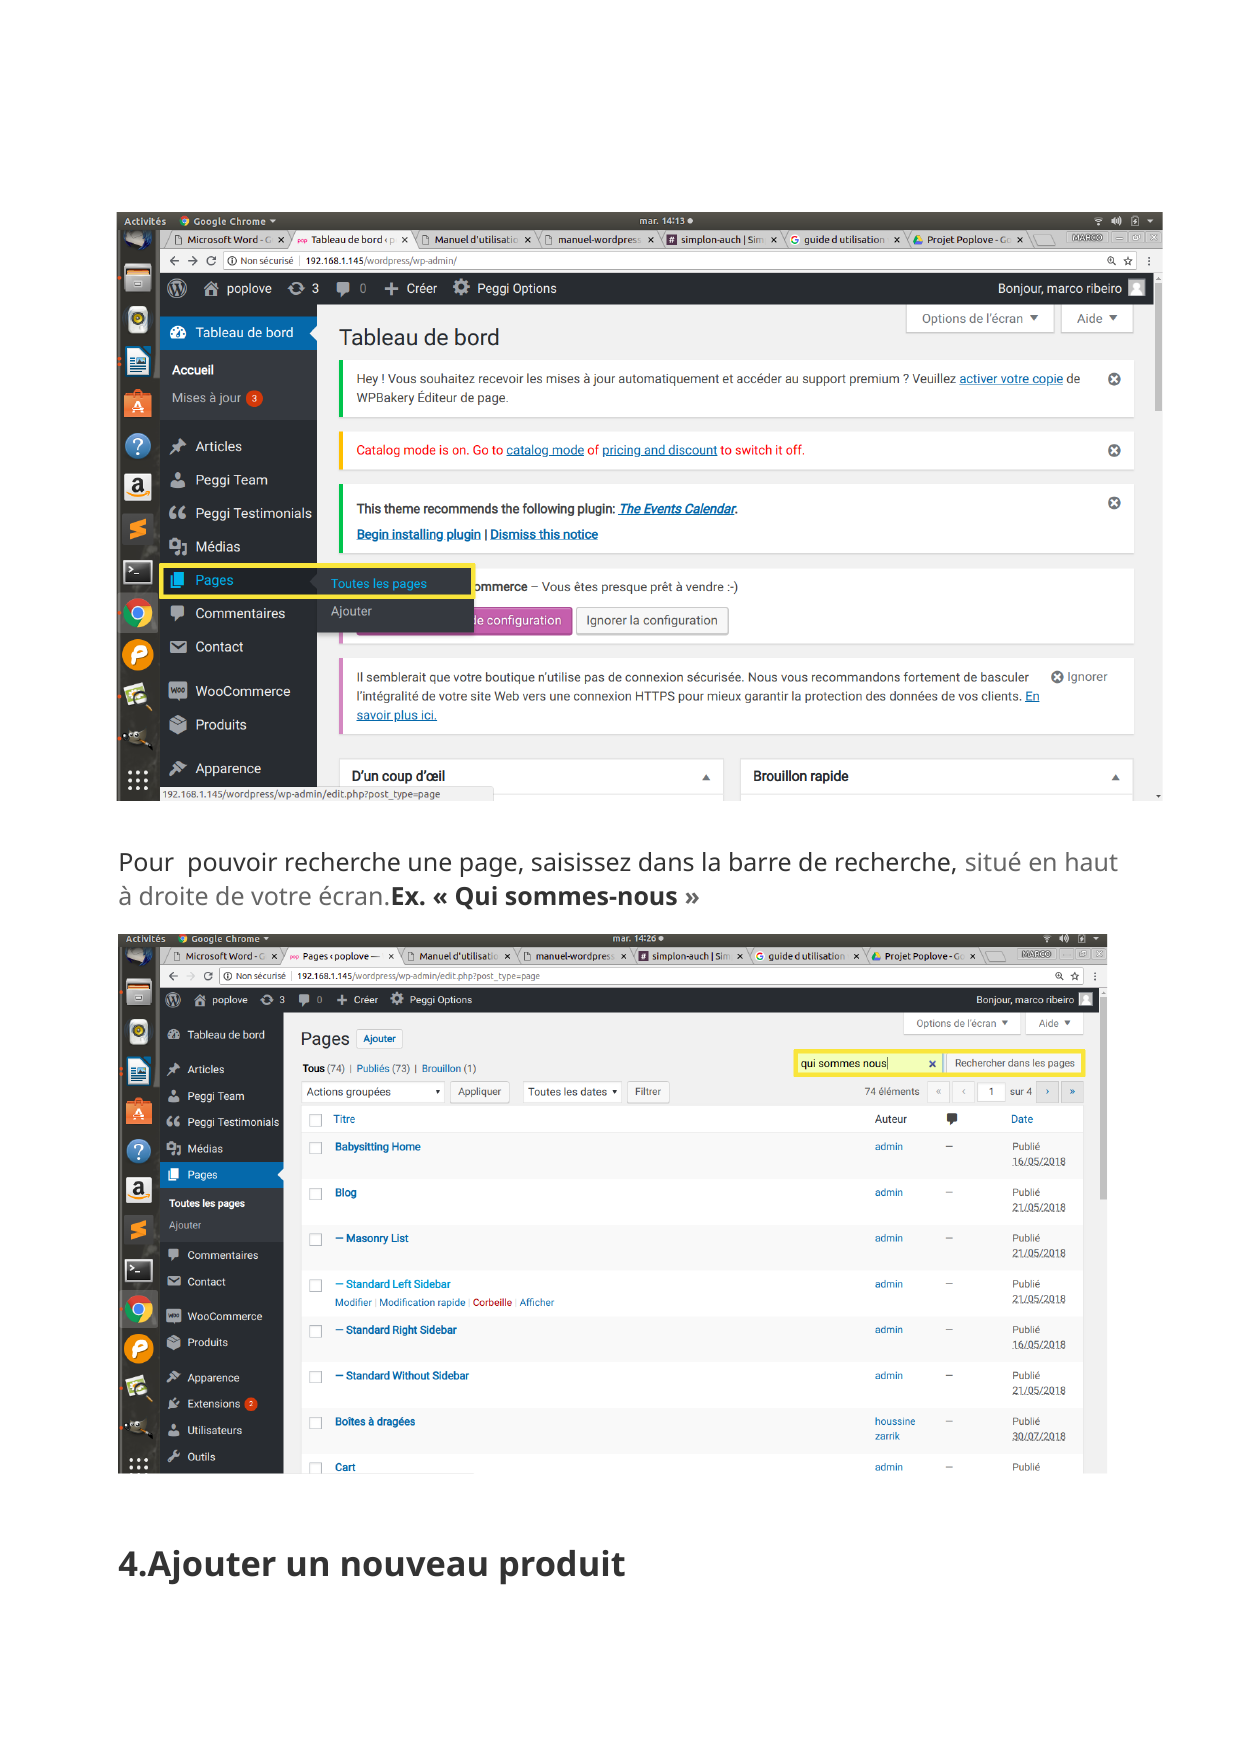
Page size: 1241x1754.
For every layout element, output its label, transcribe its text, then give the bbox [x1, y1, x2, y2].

text 4.Ajouter un nouveau produit [118, 1539, 1122, 1586]
text Pour pouvoir recherche une page, saisissez dans la barre de recherche, situé en haut à droite de votre écran.Ex. « Qui sommes-nous » [118, 845, 1122, 913]
picture [116, 212, 1163, 801]
picture [118, 925, 1108, 1482]
